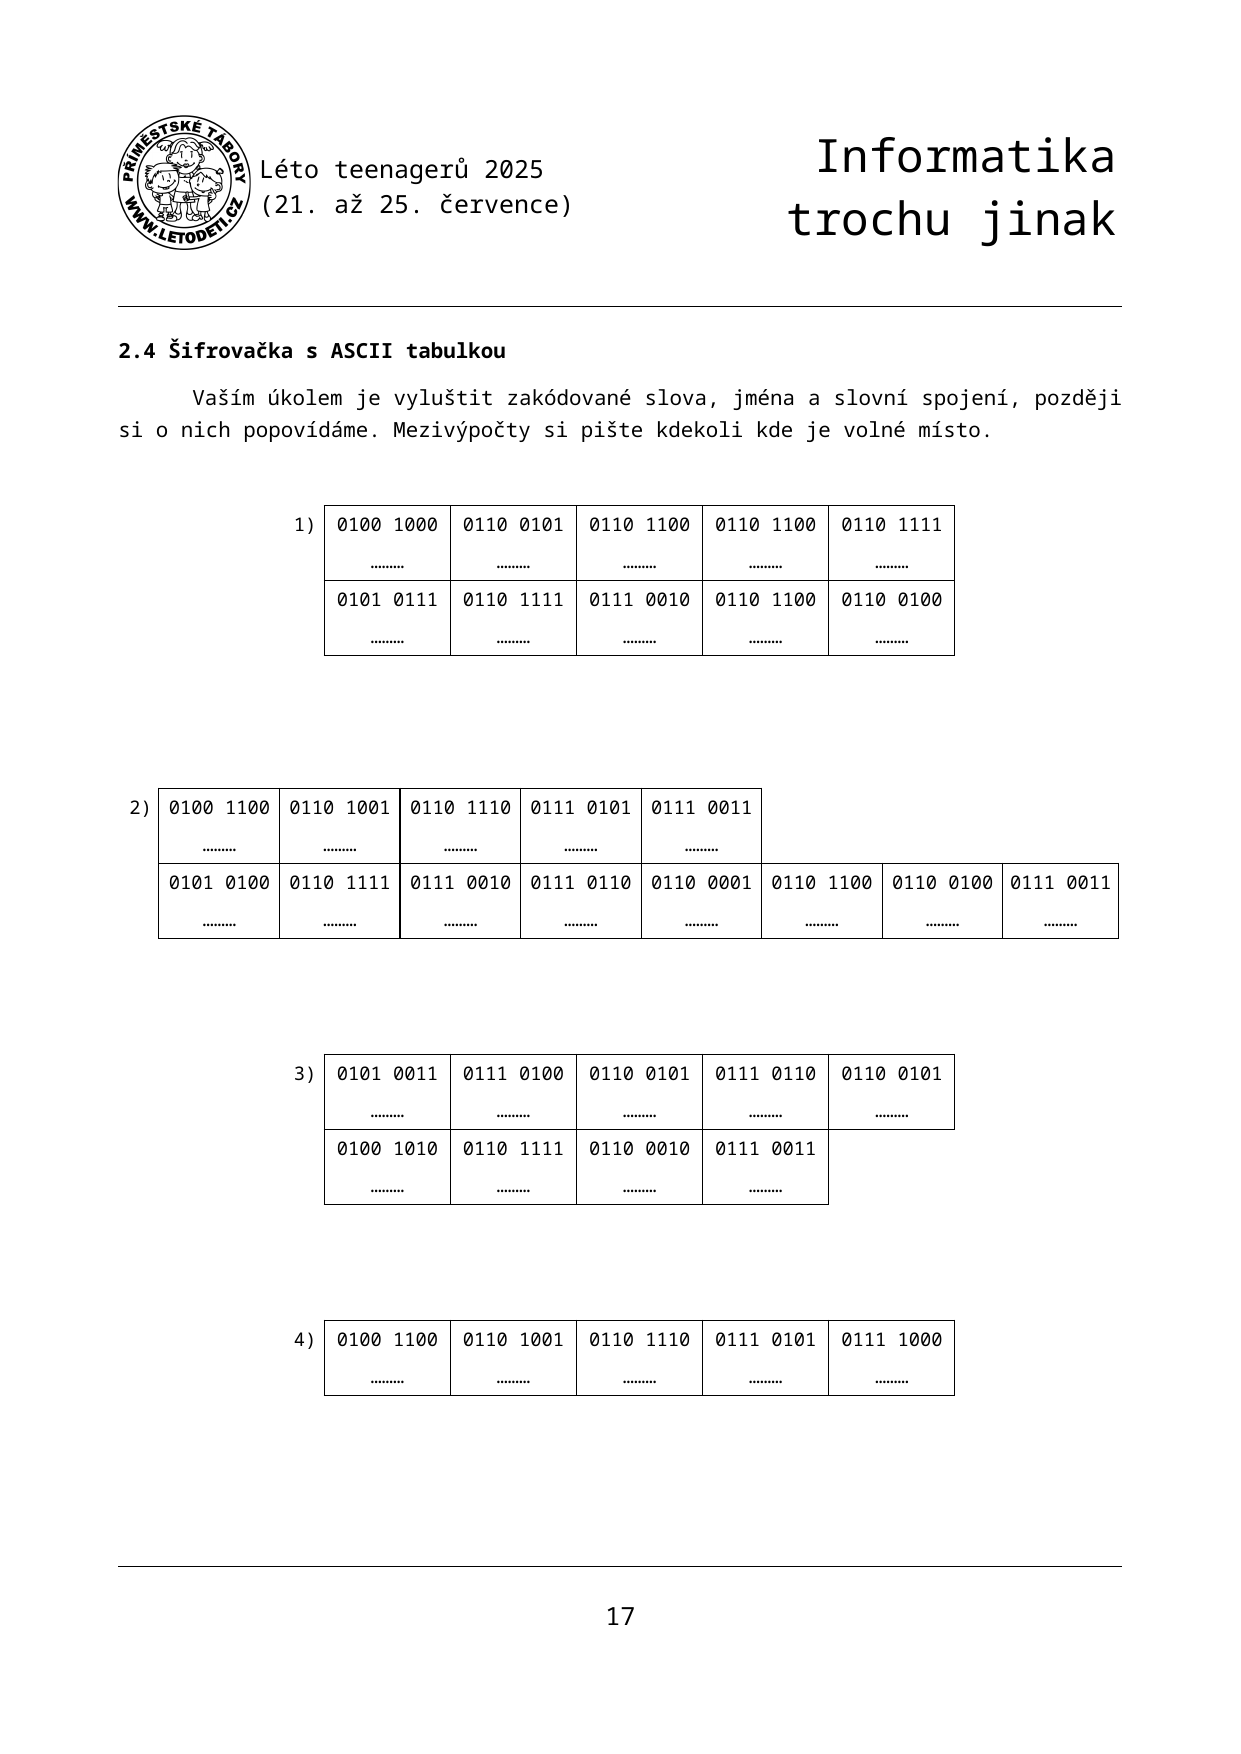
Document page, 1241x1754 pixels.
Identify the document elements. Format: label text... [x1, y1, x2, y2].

table_cell [285, 1358, 324, 1394]
table_cell [882, 826, 1003, 862]
table_cell ……… [451, 1358, 576, 1394]
table_cell ……… [577, 543, 702, 580]
table_cell [285, 618, 324, 655]
table_cell ……… [642, 826, 761, 862]
table_cell 0110 0001 [642, 864, 761, 901]
table_cell ……… [703, 1358, 828, 1394]
table_header 1) [285, 505, 324, 543]
table_cell [285, 1167, 324, 1203]
table_header 0100 1000 [325, 506, 450, 543]
table_cell ……… [642, 901, 761, 937]
table_header 0110 1100 [577, 506, 702, 543]
table_cell 0101 0111 [325, 581, 450, 618]
table_cell ……… [280, 826, 399, 862]
table_header 0111 1000 [829, 1321, 954, 1358]
table_cell ……… [451, 1092, 576, 1128]
table_cell ……… [451, 543, 576, 580]
table_cell 0110 0010 [577, 1130, 702, 1167]
table_header 0111 0011 [642, 789, 761, 826]
table_header 0110 0101 [829, 1055, 954, 1092]
table_cell 0111 0010 [577, 581, 702, 618]
table_cell [285, 1092, 324, 1128]
table_header 0110 1001 [451, 1321, 576, 1358]
table_cell [122, 826, 158, 862]
table_cell ……… [577, 618, 702, 655]
table_cell [762, 826, 882, 862]
table_header 0110 1111 [829, 506, 954, 543]
table_header 0111 0101 [521, 789, 641, 826]
table_cell 0111 0011 [1003, 864, 1118, 901]
table_cell ……… [762, 901, 882, 937]
table_cell ……… [577, 1358, 702, 1394]
table_header 0101 0011 [325, 1055, 450, 1092]
table_header [882, 788, 1003, 826]
table_cell ……… [883, 901, 1002, 937]
table_header 4) [285, 1320, 324, 1358]
table_cell ……… [325, 618, 450, 655]
table_cell 0110 1111 [451, 581, 576, 618]
table_cell ……… [829, 1358, 954, 1394]
table_cell [829, 1167, 955, 1203]
table_cell ……… [829, 618, 954, 655]
table_header 0110 1001 [280, 789, 399, 826]
table_cell ……… [577, 1167, 702, 1203]
text 2.4 Šifrovačka s ASCII tabulkou [118, 336, 1122, 364]
table_cell ……… [703, 543, 828, 580]
table_cell ……… [325, 543, 450, 580]
table_cell [122, 901, 158, 937]
table_cell ……… [829, 543, 954, 580]
table_header 0110 1100 [703, 506, 828, 543]
table_header 0110 1110 [401, 789, 520, 826]
table_cell 0110 0100 [829, 581, 954, 618]
table_cell ……… [703, 1092, 828, 1128]
table_cell ……… [521, 901, 641, 937]
table_header [762, 788, 882, 826]
table_cell 0110 0100 [883, 864, 1002, 901]
table_header 0110 1110 [577, 1321, 702, 1358]
table_cell 0110 1111 [451, 1130, 576, 1167]
table_header 0100 1100 [325, 1321, 450, 1358]
table_cell ……… [829, 1092, 954, 1128]
table_cell [829, 1130, 955, 1167]
table_cell [122, 863, 158, 901]
table_cell [1003, 826, 1119, 862]
table_header 2) [122, 788, 158, 826]
table_header [1003, 788, 1119, 826]
table_cell 0110 1100 [762, 864, 882, 901]
table_cell ……… [451, 618, 576, 655]
table_header 0111 0110 [703, 1055, 828, 1092]
table_cell ……… [325, 1167, 450, 1203]
table_cell ……… [325, 1358, 450, 1394]
table_header 0111 0100 [451, 1055, 576, 1092]
table_cell ……… [577, 1092, 702, 1128]
table_cell [285, 1129, 324, 1167]
table_cell [285, 543, 324, 580]
table_cell ……… [1003, 901, 1118, 937]
table_cell ……… [401, 826, 520, 862]
table_cell 0101 0100 [159, 864, 279, 901]
table_header 0111 0101 [703, 1321, 828, 1358]
text Vaším úkolem je vyluštit zakódované slova, jména a slovní spojení, později si o nich popovídáme. Mezivýpočty si pište kdekoli kde je volné místo. [118, 383, 1122, 444]
table_cell 0100 1010 [325, 1130, 450, 1167]
table_header 0100 1100 [159, 789, 279, 826]
table_cell ……… [521, 826, 641, 862]
table_cell ……… [280, 901, 399, 937]
table_cell ……… [401, 901, 520, 937]
table_header 0110 0101 [577, 1055, 702, 1092]
table_cell ……… [325, 1092, 450, 1128]
table_cell ……… [159, 901, 279, 937]
table_cell 0111 0110 [521, 864, 641, 901]
picture [117, 114, 251, 250]
table_cell ……… [451, 1167, 576, 1203]
table_cell [285, 580, 324, 618]
table_cell ……… [703, 1167, 828, 1203]
table_cell 0111 0010 [401, 864, 520, 901]
table_cell 0110 1100 [703, 581, 828, 618]
table_header 3) [285, 1054, 324, 1092]
table_cell 0111 0011 [703, 1130, 828, 1167]
table_header 0110 0101 [451, 506, 576, 543]
table_cell ……… [703, 618, 828, 655]
table_cell 0110 1111 [280, 864, 399, 901]
table_cell ……… [159, 826, 279, 862]
